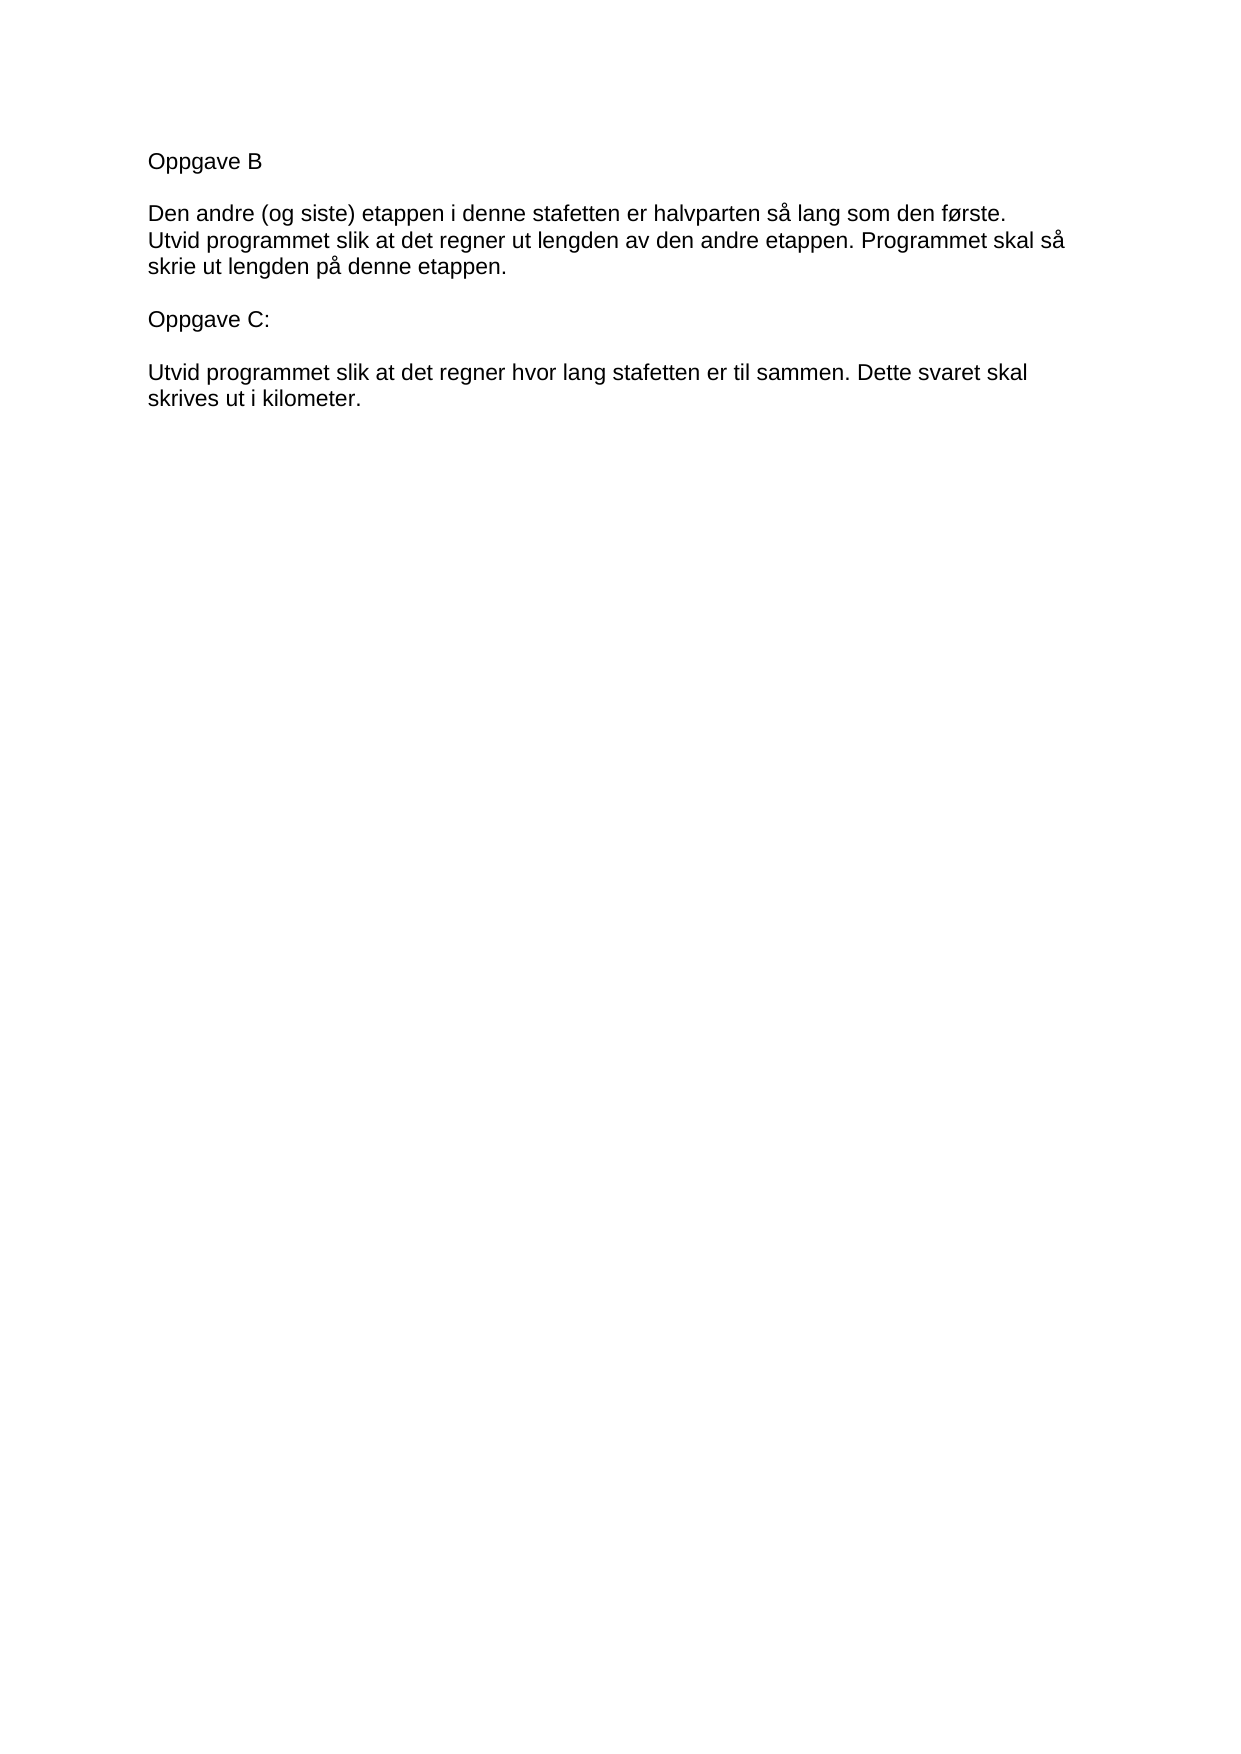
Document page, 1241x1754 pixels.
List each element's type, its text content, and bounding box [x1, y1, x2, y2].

text Utvid programmet slik at det regner ut lengden av den andre etappen. Programmet skal så skrie ut lengden på denne etappen. [148, 227, 1093, 279]
text Utvid programmet slik at det regner hvor lang stafetten er til sammen. Dette svaret skal skrives ut i kilometer. [148, 358, 1093, 411]
text Oppgave B [148, 148, 1093, 174]
text Oppgave C: [148, 306, 1093, 332]
text Den andre (og siste) etappen i denne stafetten er halvparten så lang som den første. [148, 200, 1093, 227]
